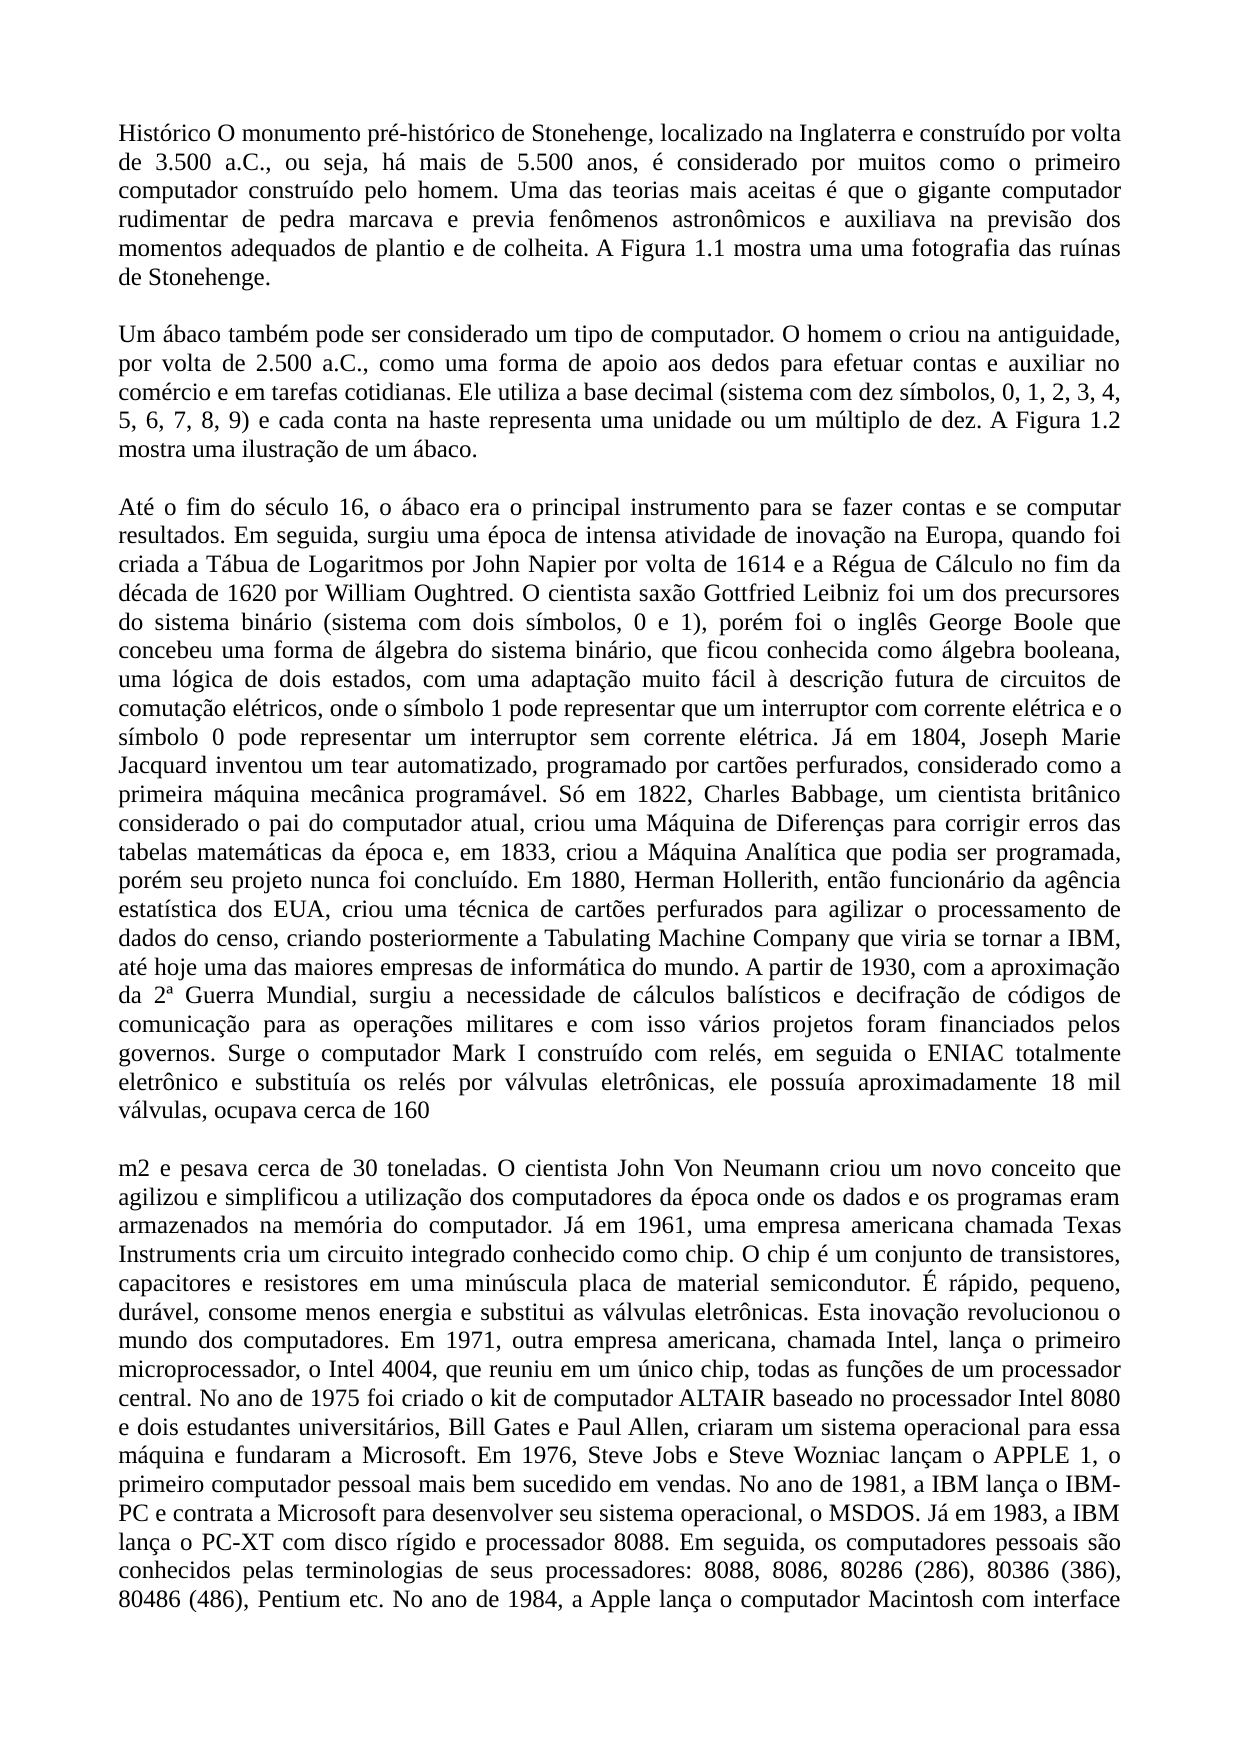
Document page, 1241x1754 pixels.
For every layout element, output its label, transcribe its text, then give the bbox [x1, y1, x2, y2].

text m2 e pesava cerca de 30 toneladas. O cientista John Von Neumann criou um novo conceito que agilizou e simplificou a utilização dos computadores da época onde os dados e os programas eram armazenados na memória do computador. Já em 1961, uma empresa americana chamada Texas Instruments cria um circuito integrado conhecido como chip. O chip é um conjunto de transistores, capacitores e resistores em uma minúscula placa de material semicondutor. É rápido, pequeno, durável, consome menos energia e substitui as válvulas eletrônicas. Esta inovação revolucionou o mundo dos computadores. Em 1971, outra empresa americana, chamada Intel, lança o primeiro microprocessador, o Intel 4004, que reuniu em um único chip, todas as funções de um processador central. No ano de 1975 foi criado o kit de computador ALTAIR baseado no processador Intel 8080 e dois estudantes universitários, Bill Gates e Paul Allen, criaram um sistema operacional para essa máquina e fundaram a Microsoft. Em 1976, Steve Jobs e Steve Wozniac lançam o APPLE 1, o primeiro computador pessoal mais bem sucedido em vendas. No ano de 1981, a IBM lança o IBM-PC e contrata a Microsoft para desenvolver seu sistema operacional, o MSDOS. Já em 1983, a IBM lança o PC-XT com disco rígido e processador 8088. Em seguida, os computadores pessoais são conhecidos pelas terminologias de seus processadores: 8088, 8086, 80286 (286), 80386 (386), 80486 (486), Pentium etc. No ano de 1984, a Apple lança o computador Macintosh com interface [118, 1153, 1122, 1613]
text Um ábaco também pode ser considerado um tipo de computador. O homem o criou na antiguidade, por volta de 2.500 a.C., como uma forma de apoio aos dedos para efetuar contas e auxiliar no comércio e em tarefas cotidianas. Ele utiliza a base decimal (sistema com dez símbolos, 0, 1, 2, 3, 4, 5, 6, 7, 8, 9) e cada conta na haste representa uma unidade ou um múltiplo de dez. A Figura 1.2 mostra uma ilustração de um ábaco. [118, 319, 1122, 463]
text Até o fim do século 16, o ábaco era o principal instrumento para se fazer contas e se computar resultados. Em seguida, surgiu uma época de intensa atividade de inovação na Europa, quando foi criada a Tábua de Logaritmos por John Napier por volta de 1614 e a Régua de Cálculo no fim da década de 1620 por William Oughtred. O cientista saxão Gottfried Leibniz foi um dos precursores do sistema binário (sistema com dois símbolos, 0 e 1), porém foi o inglês George Boole que concebeu uma forma de álgebra do sistema binário, que ficou conhecida como álgebra booleana, uma lógica de dois estados, com uma adaptação muito fácil à descrição futura de circuitos de comutação elétricos, onde o símbolo 1 pode representar que um interruptor com corrente elétrica e o símbolo 0 pode representar um interruptor sem corrente elétrica. Já em 1804, Joseph Marie Jacquard inventou um tear automatizado, programado por cartões perfurados, considerado como a primeira máquina mecânica programável. Só em 1822, Charles Babbage, um cientista britânico considerado o pai do computador atual, criou uma Máquina de Diferenças para corrigir erros das tabelas matemáticas da época e, em 1833, criou a Máquina Analítica que podia ser programada, porém seu projeto nunca foi concluído. Em 1880, Herman Hollerith, então funcionário da agência estatística dos EUA, criou uma técnica de cartões perfurados para agilizar o processamento de dados do censo, criando posteriormente a Tabulating Machine Company que viria se tornar a IBM, até hoje uma das maiores empresas de informática do mundo. A partir de 1930, com a aproximação da 2ª Guerra Mundial, surgiu a necessidade de cálculos balísticos e decifração de códigos de comunicação para as operações militares e com isso vários projetos foram financiados pelos governos. Surge o computador Mark I construído com relés, em seguida o ENIAC totalmente eletrônico e substituía os relés por válvulas eletrônicas, ele possuía aproximadamente 18 mil válvulas, ocupava cerca de 160 [118, 492, 1122, 1124]
text Histórico O monumento pré-histórico de Stonehenge, localizado na Inglaterra e construído por volta de 3.500 a.C., ou seja, há mais de 5.500 anos, é considerado por muitos como o primeiro computador construído pelo homem. Uma das teorias mais aceitas é que o gigante computador rudimentar de pedra marcava e previa fenômenos astronômicos e auxiliava na previsão dos momentos adequados de plantio e de colheita. A Figura 1.1 mostra uma uma fotografia das ruínas de Stonehenge. [118, 118, 1122, 291]
